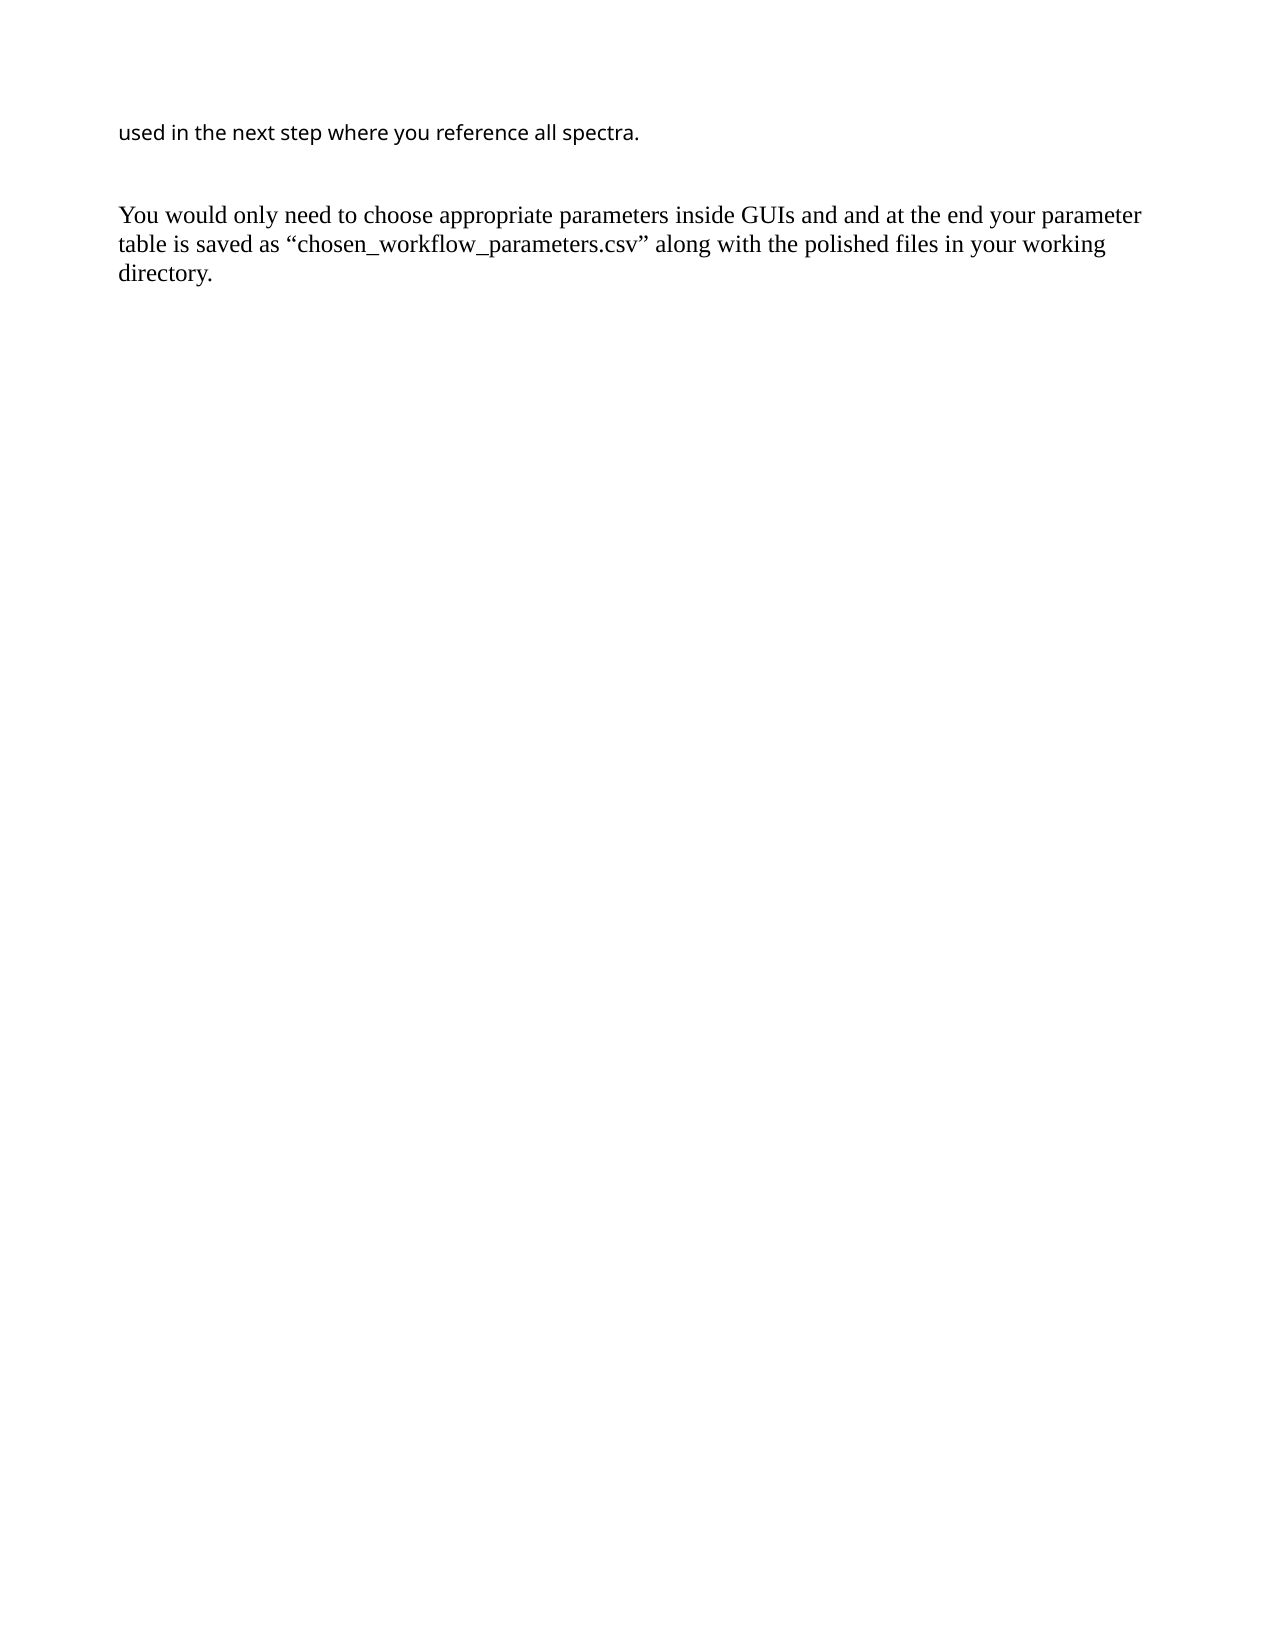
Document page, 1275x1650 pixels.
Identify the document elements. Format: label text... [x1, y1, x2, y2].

text You would only need to choose appropriate parameters inside GUIs and and at the end your parameter table is saved as “chosen_workflow_parameters.csv” along with the polished files in your working directory. [118, 200, 1157, 287]
text used in the next step where you reference all spectra. [118, 118, 1157, 147]
